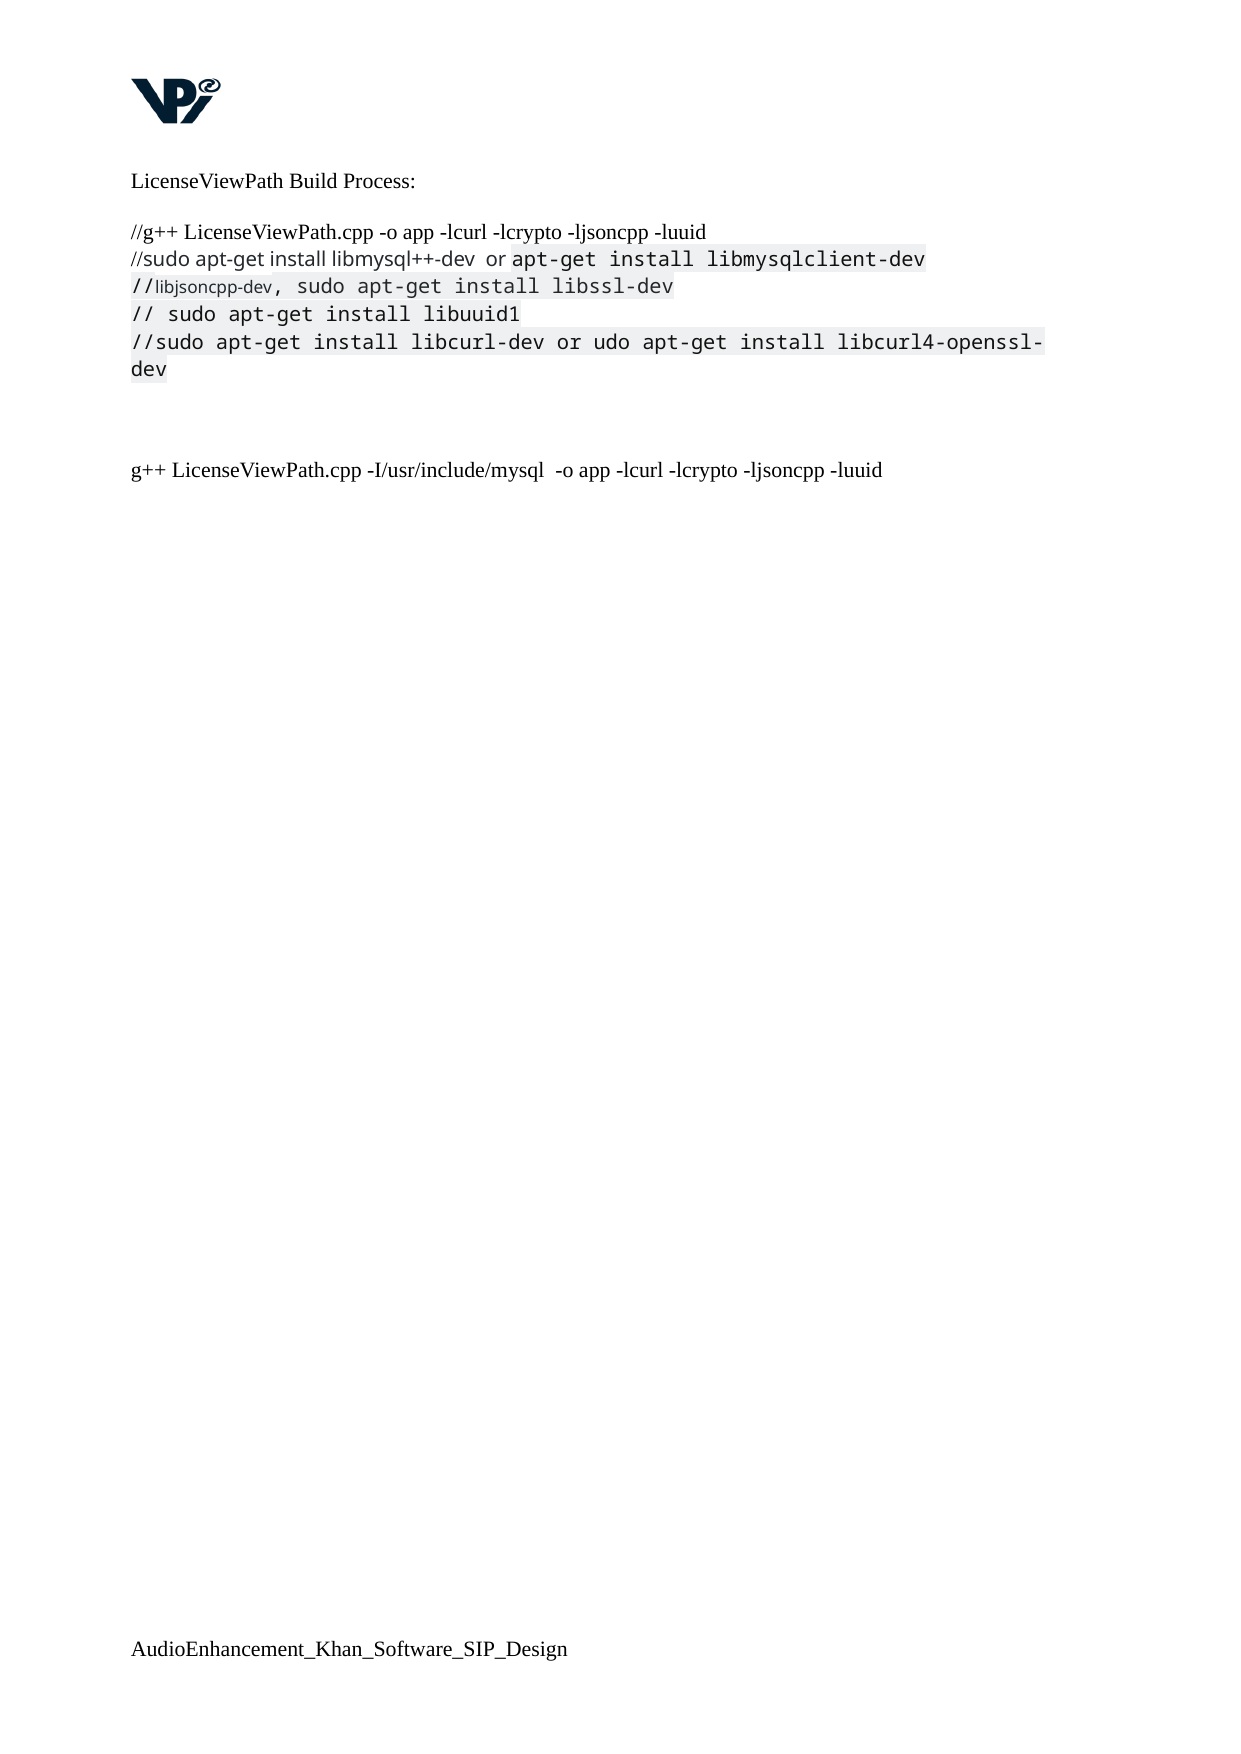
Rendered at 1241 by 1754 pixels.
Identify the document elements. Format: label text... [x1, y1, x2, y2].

picture [130, 75, 348, 131]
text g++ LicenseViewPath.cpp -I/usr/include/mysql -o app -lcurl -lcrypto -ljsoncpp -luuid [131, 457, 1051, 483]
text // sudo apt-get install libuuid1 [131, 299, 1051, 327]
text LicenseViewPath Build Process: [131, 168, 1051, 194]
text //libjsoncpp-dev, sudo apt-get install libssl-dev [131, 272, 1051, 299]
text //sudo apt-get install libmysql++-dev or apt-get install libmysqlclient-dev [131, 244, 1051, 272]
text //g++ LicenseViewPath.cpp -o app -lcurl -lcrypto -ljsoncpp -luuid [131, 219, 1051, 244]
text //sudo apt-get install libcurl-dev or udo apt-get install libcurl4-openssl-dev [131, 327, 1051, 383]
